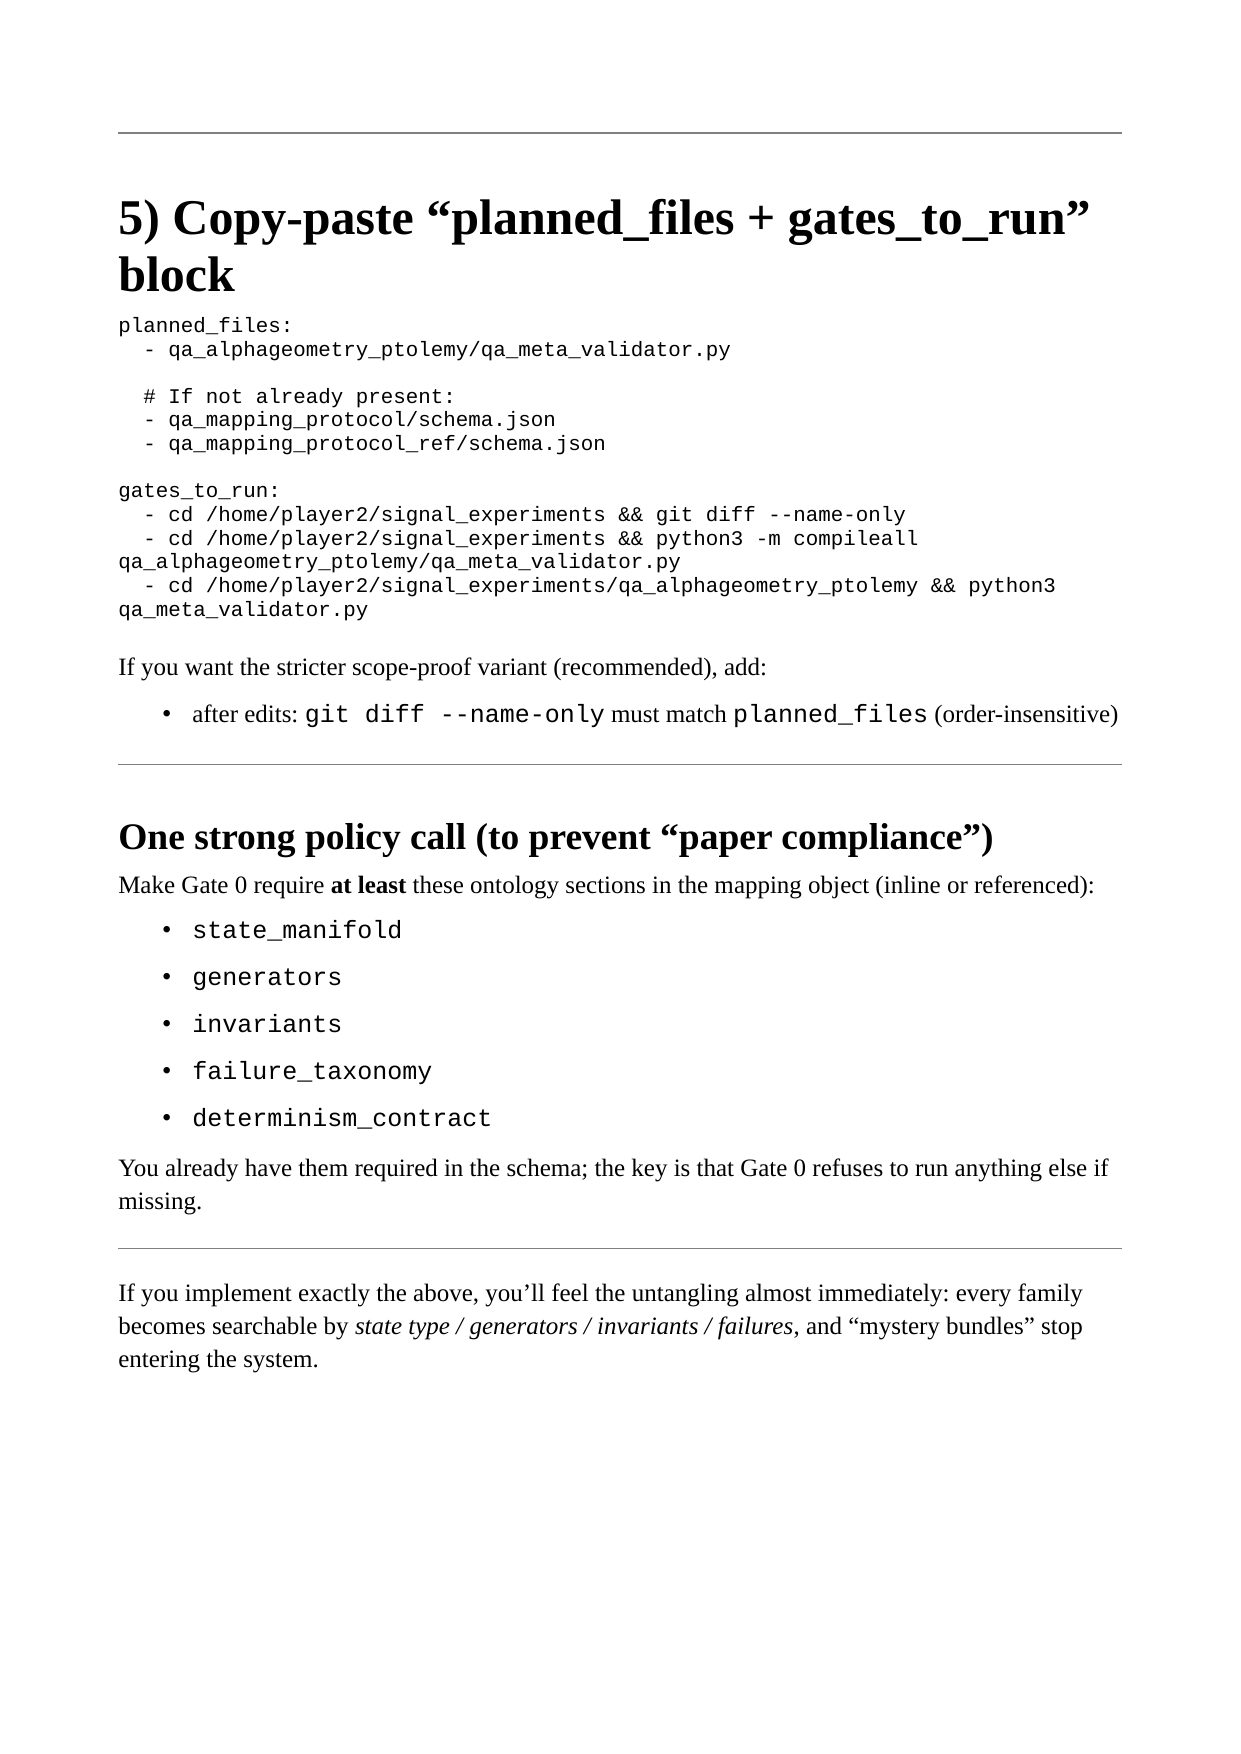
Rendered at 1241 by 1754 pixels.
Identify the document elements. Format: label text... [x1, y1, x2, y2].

list state_manifold [162, 918, 1122, 946]
list after edits: git diff --name-only must match planned_files (order-insensitive) [162, 699, 1122, 730]
text Make Gate 0 require at least these ontology sections in the mapping object (inline or referenced): [118, 870, 1122, 899]
text If you implement exactly the above, you’ll feel the untangling almost immediately: every family becomes searchable by state type / generators / invariants / failures, and “mystery bundles” stop entering the system. [118, 1278, 1122, 1373]
text - cd /home/player2/signal_experiments && git diff --name-only [118, 504, 1122, 528]
text # If not already present: [118, 386, 1122, 409]
list determinism_contract [162, 1106, 1122, 1134]
list generators [162, 965, 1122, 993]
text - qa_mapping_protocol_ref/schema.json [118, 433, 1122, 457]
text - cd /home/player2/signal_experiments && python3 -m compileall qa_alphageometry_ptolemy/qa_meta_validator.py [118, 528, 1122, 575]
subtitle 5) Copy-paste “planned_files + gates_to_run” block [118, 187, 1122, 302]
text You already have them required in the schema; the key is that Gate 0 refuses to run anything else if missing. [118, 1153, 1122, 1215]
list invariants [162, 1012, 1122, 1040]
text planned_files: [118, 315, 1122, 338]
text - qa_alphageometry_ptolemy/qa_meta_validator.py [118, 338, 1122, 362]
subtitle One strong policy call (to prevent “paper compliance”) [118, 814, 1122, 858]
text gates_to_run: [118, 480, 1122, 504]
text If you want the stricter scope-proof variant (recommended), add: [118, 652, 1122, 681]
text - cd /home/player2/signal_experiments/qa_alphageometry_ptolemy && python3 qa_meta_validator.py [118, 575, 1122, 622]
list failure_taxonomy [162, 1059, 1122, 1087]
text - qa_mapping_protocol/schema.json [118, 409, 1122, 433]
